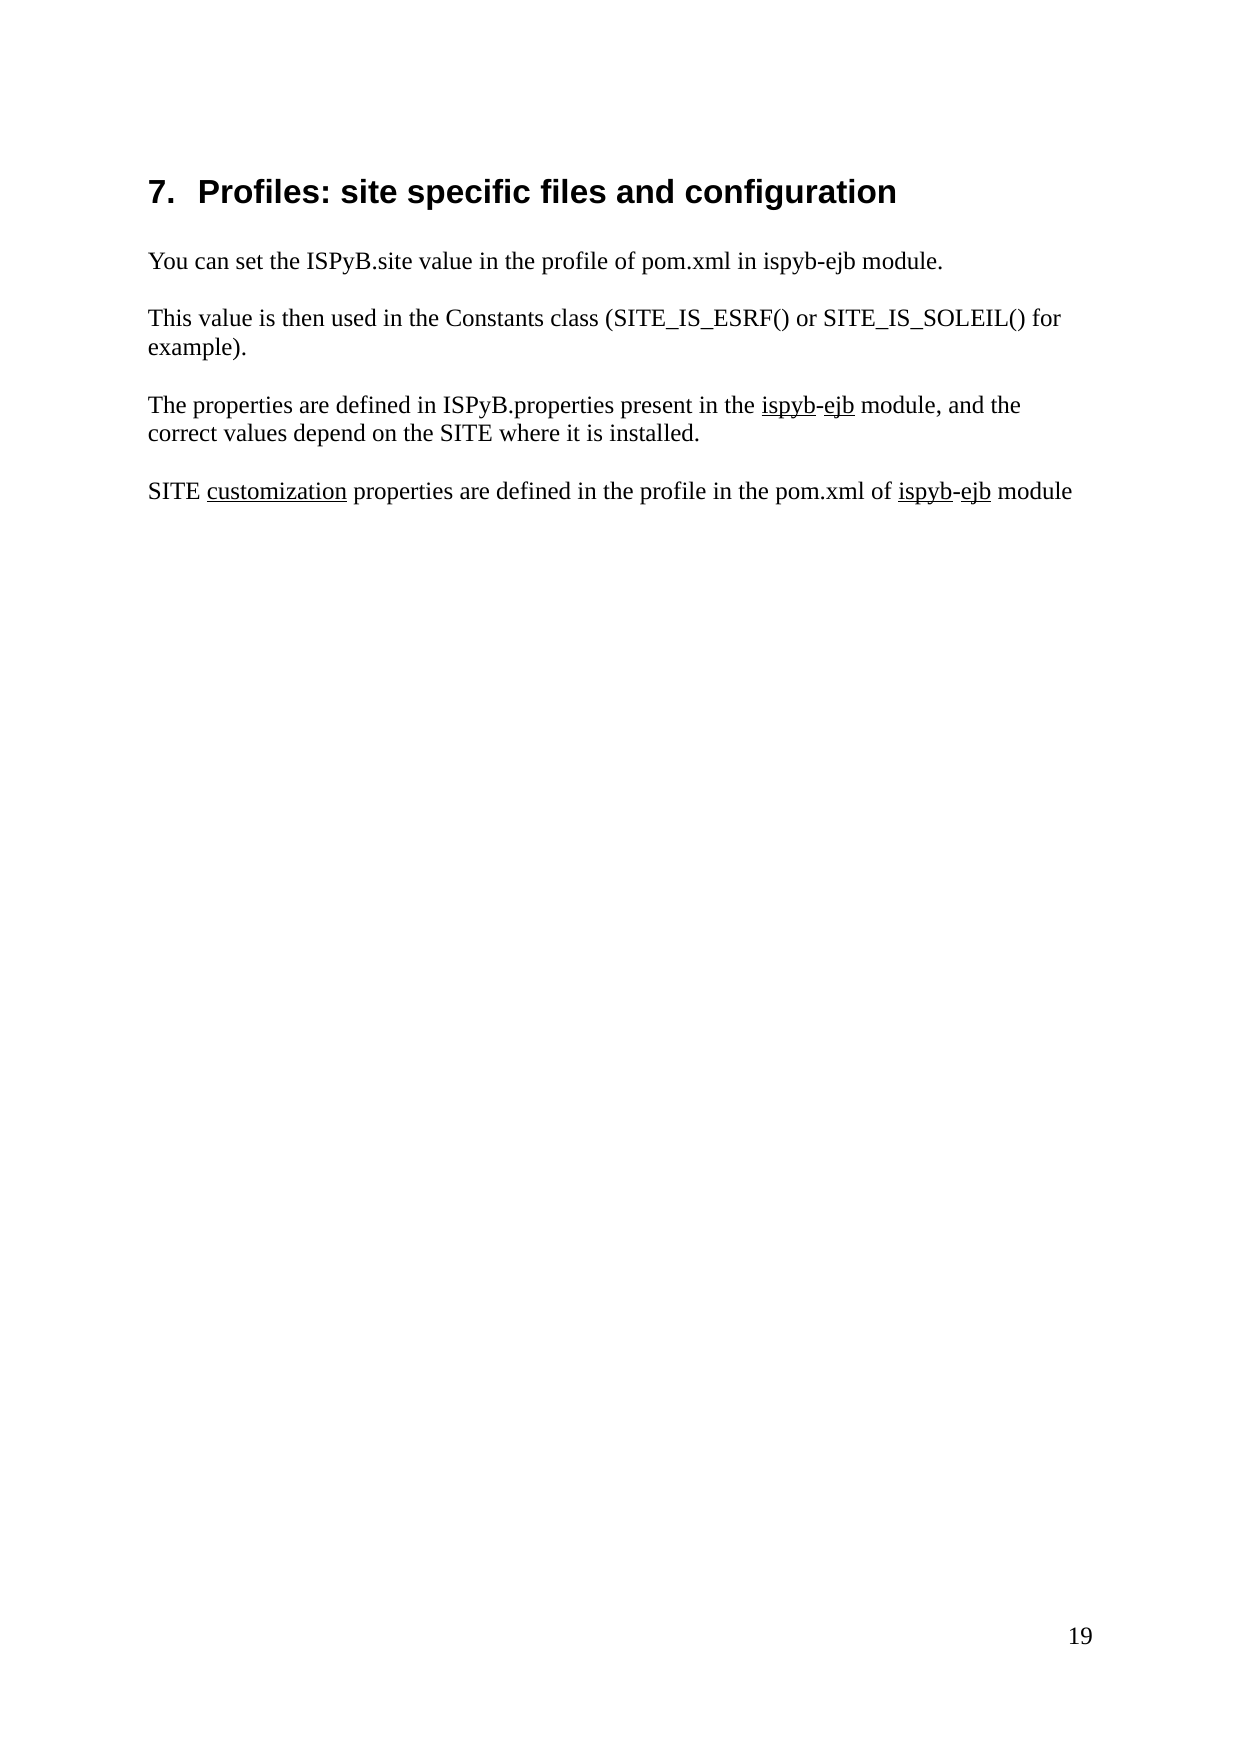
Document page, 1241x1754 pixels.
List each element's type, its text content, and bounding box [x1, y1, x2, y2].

text You can set the ISPyB.site value in the profile of pom.xml in ispyb-ejb module. [148, 246, 1093, 275]
subtitle Profiles: site specific files and configuration [148, 173, 1093, 211]
text SITE customization properties are defined in the profile in the pom.xml of ispyb-ejb module [148, 476, 1093, 505]
text This value is then used in the Constants class (SITE_IS_ESRF() or SITE_IS_SOLEIL() for example). [148, 303, 1093, 361]
text The properties are defined in ISPyB.properties present in the ispyb-ejb module, and the correct values depend on the SITE where it is installed. [148, 390, 1093, 447]
